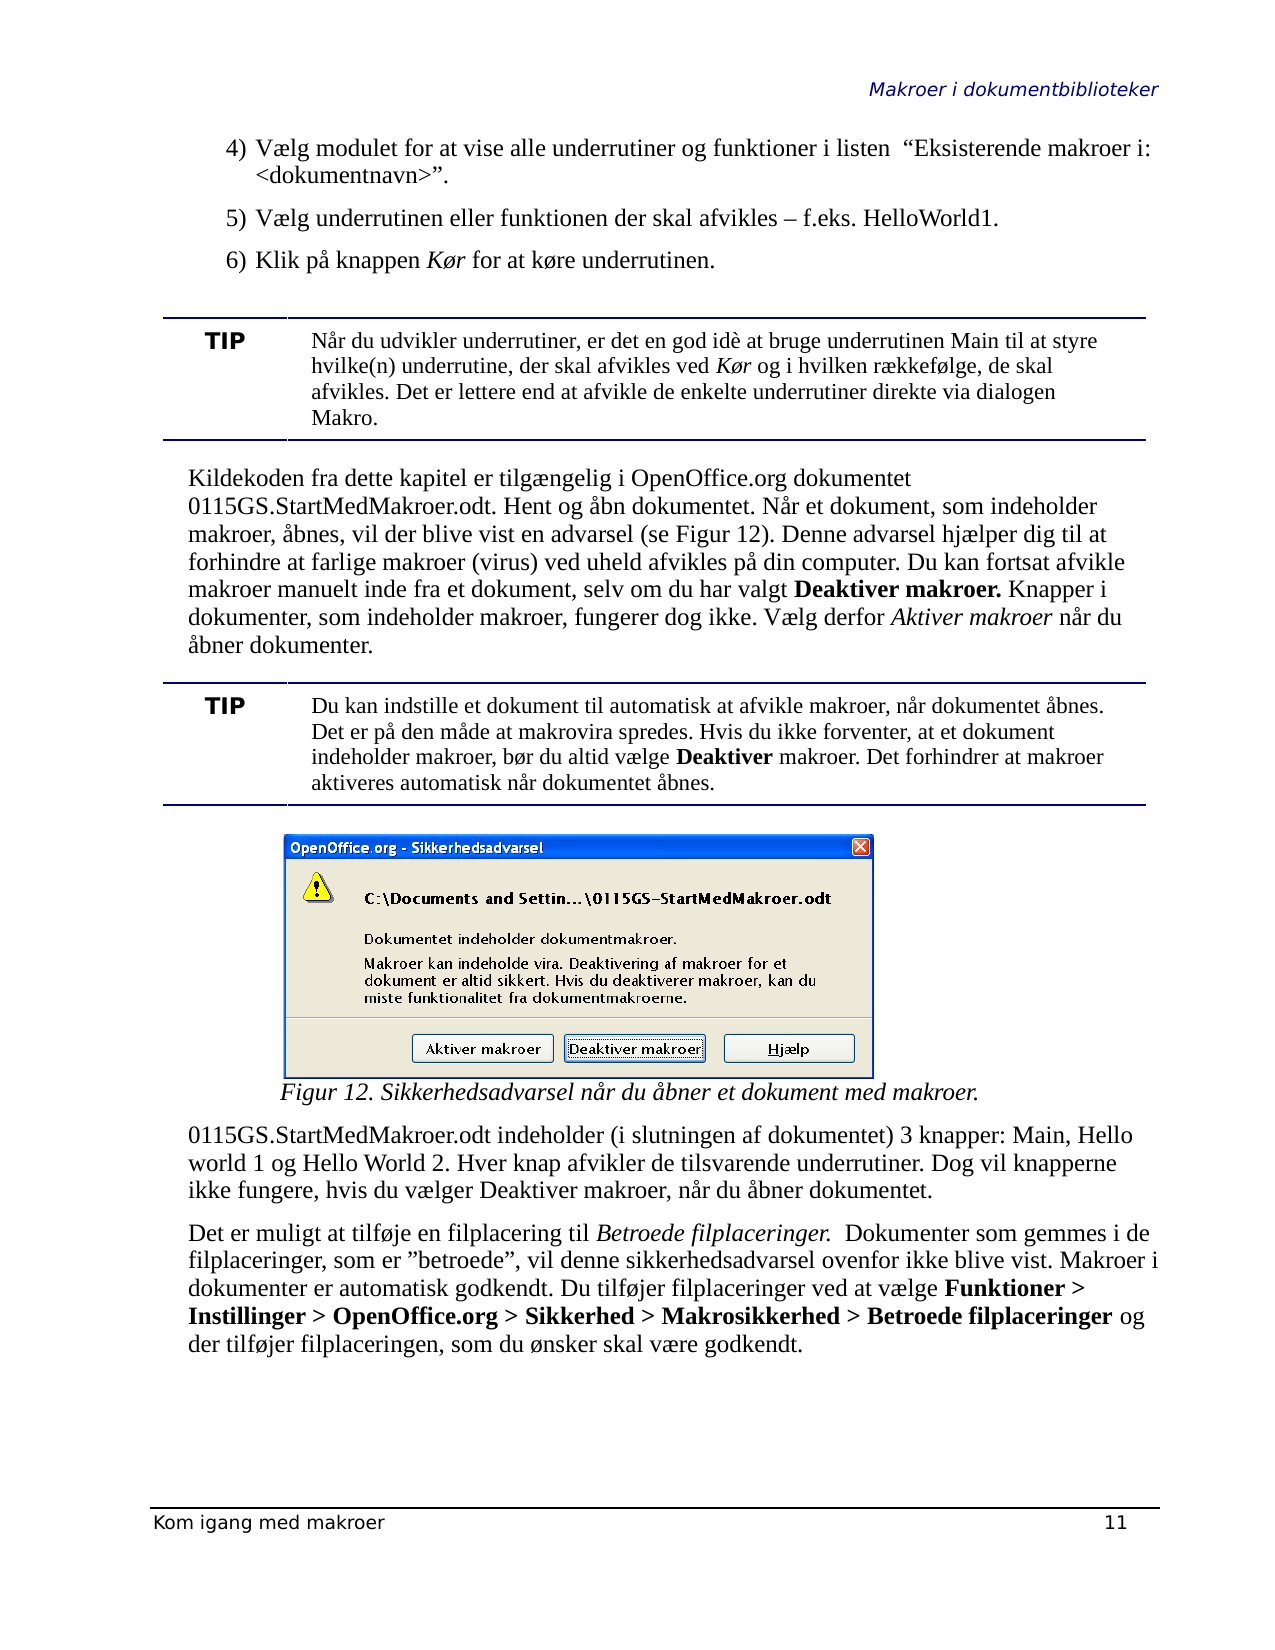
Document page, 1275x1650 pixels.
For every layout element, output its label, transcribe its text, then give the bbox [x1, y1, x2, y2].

picture [283, 834, 874, 1079]
text Figur 12. Sikkerhedsadvarsel når du åbner et dokument med makroer. [280, 859, 1160, 1106]
text Det er muligt at tilføje en filplacering til Betroede filplaceringer. Dokumenter som gemmes i de filplaceringer, som er ”betroede”, vil denne sikkerhedsadvarsel ovenfor ikke blive vist. Makroer i dokumenter er automatisk godkendt. Du tilføjer filplaceringer ved at vælge Funktioner > Instillinger > OpenOffice.org > Sikkerhed > Makrosikkerhed > Betroede filplaceringer og der tilføjer filplaceringen, som du ønsker skal være godkendt. [188, 1219, 1160, 1357]
table_header TIP [163, 684, 287, 804]
table_header Når du udvikler underrutiner, er det en god idè at bruge underrutinen Main til at styre hvilke(n) underrutine, der skal afvikles ved Kør og i hvilken rækkefølge, de skal afvikles. Det er lettere end at afvikle de enkelte underrutiner direkte via dialogen Makro. [288, 319, 1146, 439]
list Vælg modulet for at vise alle underrutiner og funktioner i listen “Eksisterende makroer i: <dokumentnavn>”. [226, 134, 1160, 189]
text Kildekoden fra dette kapitel er tilgængelig i OpenOffice.org dokumentet 0115GS.StartMedMakroer.odt. Hent og åbn dokumentet. Når et dokument, som indeholder makroer, åbnes, vil der blive vist en advarsel (se Figur 12). Denne advarsel hjælper dig til at forhindre at farlige makroer (virus) ved uheld afvikles på din computer. Du kan fortsat afvikle makroer manuelt inde fra et dokument, selv om du har valgt Deaktiver makroer. Knapper i dokumenter, som indeholder makroer, fungerer dog ikke. Vælg derfor Aktiver makroer når du åbner dokumenter. [188, 464, 1160, 658]
table_header Du kan indstille et dokument til automatisk at afvikle makroer, når dokumentet åbnes. Det er på den måde at makrovira spredes. Hvis du ikke forventer, at et dokument indeholder makroer, bør du altid vælge Deaktiver makroer. Det forhindrer at makroer aktiveres automatisk når dokumentet åbnes. [288, 684, 1146, 804]
list Vælg underrutinen eller funktionen der skal afvikles – f.eks. HelloWorld1. [226, 204, 1160, 232]
table_header TIP [163, 319, 287, 439]
list Klik på knappen Kør for at køre underrutinen. [226, 247, 1160, 302]
text 0115GS.StartMedMakroer.odt indeholder (i slutningen af dokumentet) 3 knapper: Main, Hello world 1 og Hello World 2. Hver knap afvikler de tilsvarende underrutiner. Dog vil knapperne ikke fungere, hvis du vælger Deaktiver makroer, når du åbner dokumentet. [188, 1121, 1160, 1204]
